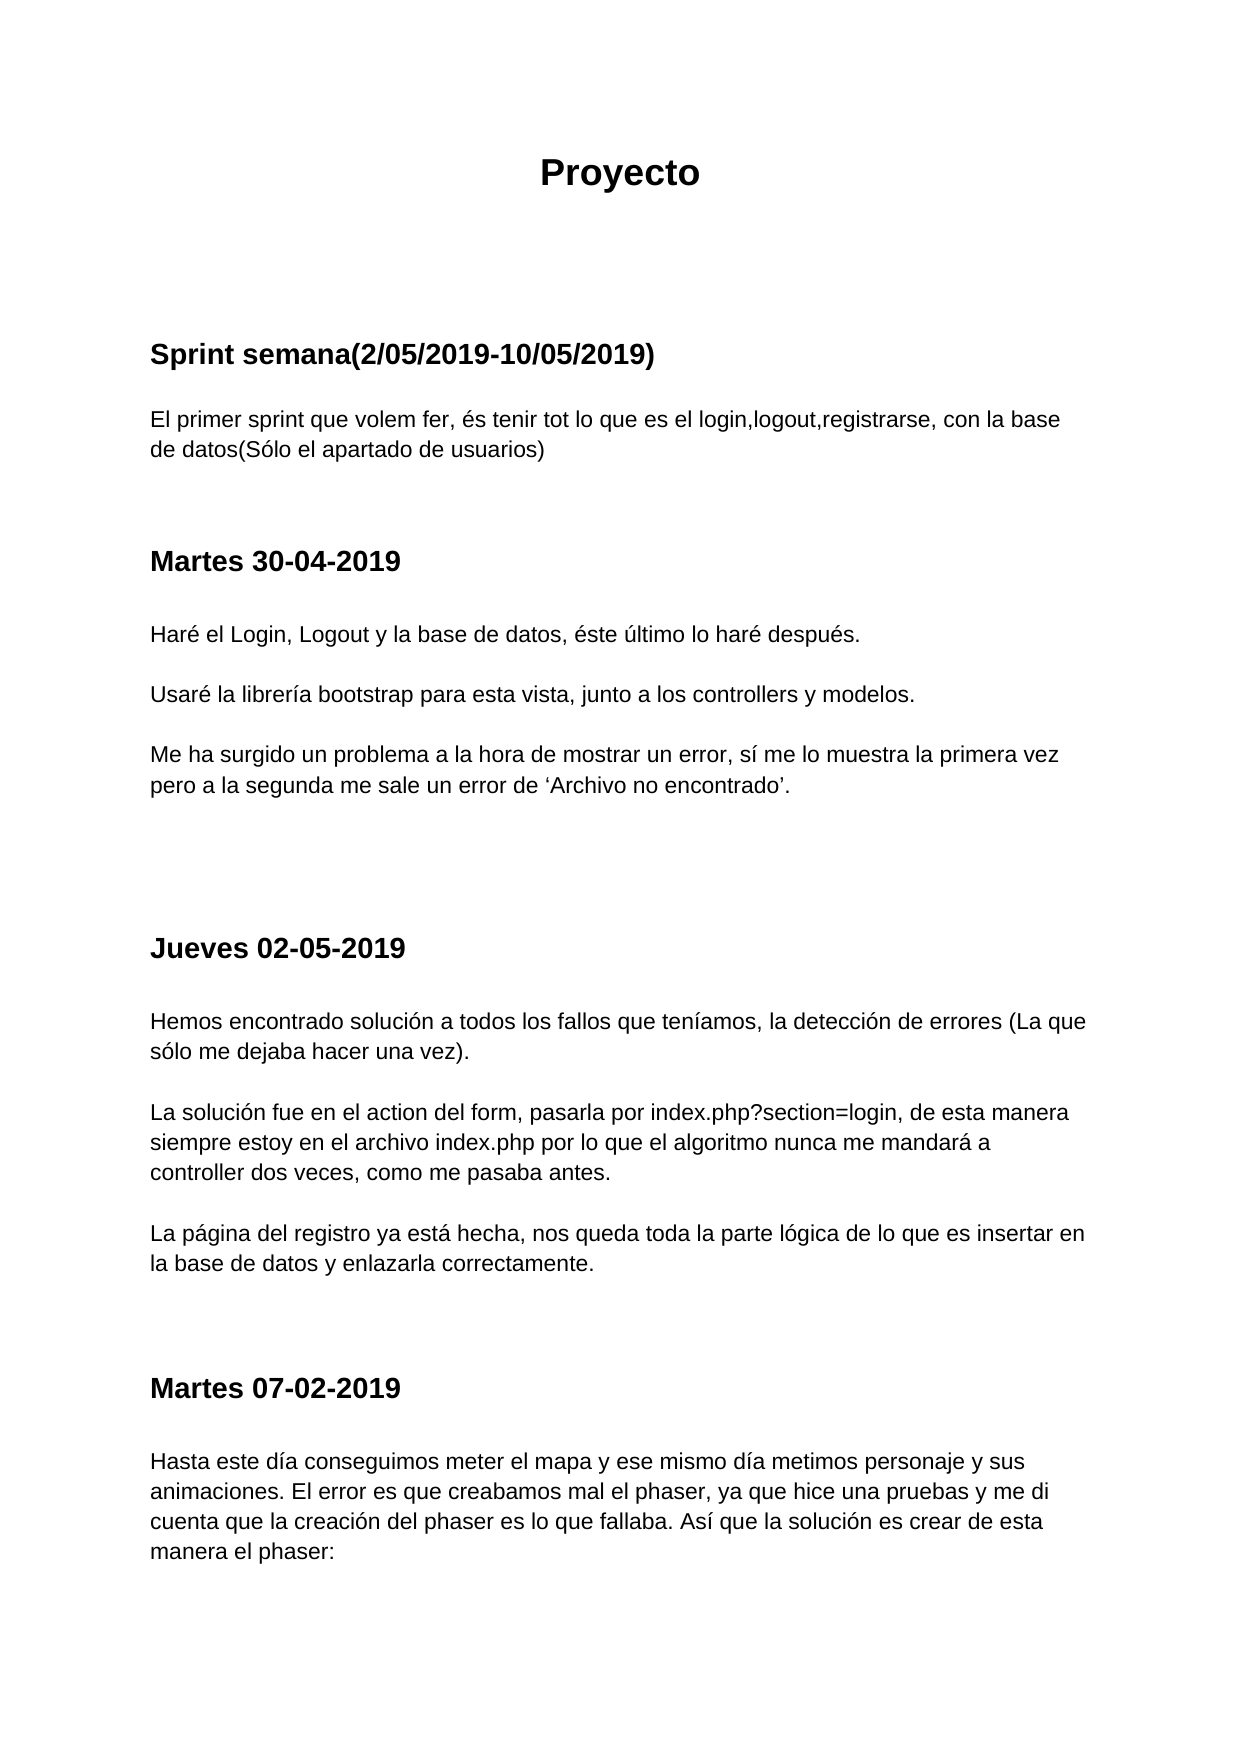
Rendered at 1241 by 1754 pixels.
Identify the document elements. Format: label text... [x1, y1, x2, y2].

text Martes 30-04-2019 [150, 543, 1090, 577]
text Hemos encontrado solución a todos los fallos que teníamos, la detección de errores (La que sólo me dejaba hacer una vez). [150, 1008, 1090, 1065]
text Jueves 02-05-2019 [150, 931, 1090, 964]
text La solución fue en el action del form, pasarla por index.php?section=login, de esta manera siempre estoy en el archivo index.php por lo que el algoritmo nunca me mandará a controller dos veces, como me pasaba antes. [150, 1099, 1090, 1186]
text Usaré la librería bootstrap para esta vista, junto a los controllers y modelos. [150, 681, 1090, 707]
text Martes 07-02-2019 [150, 1371, 1090, 1404]
text Hasta este día conseguimos meter el mapa y ese mismo día metimos personaje y sus animaciones. El error es que creabamos mal el phaser, ya que hice una pruebas y me di cuenta que la creación del phaser es lo que fallaba. Así que la solución es crear de esta manera el phaser: [150, 1448, 1090, 1565]
text Proyecto [150, 150, 1090, 193]
text La página del registro ya está hecha, nos queda toda la parte lógica de lo que es insertar en la base de datos y enlazarla correctamente. [150, 1219, 1090, 1276]
text Me ha surgido un problema a la hora de mostrar un error, sí me lo muestra la primera vez pero a la segunda me sale un error de ‘Archivo no encontrado’. [150, 741, 1090, 798]
text Sprint semana(2/05/2019-10/05/2019) [150, 337, 1090, 371]
text Haré el Login, Logout y la base de datos, éste último lo haré después. [150, 621, 1090, 647]
text El primer sprint que volem fer, és tenir tot lo que es el login,logout,registrarse, con la base de datos(Sólo el apartado de usuarios) [150, 406, 1090, 463]
